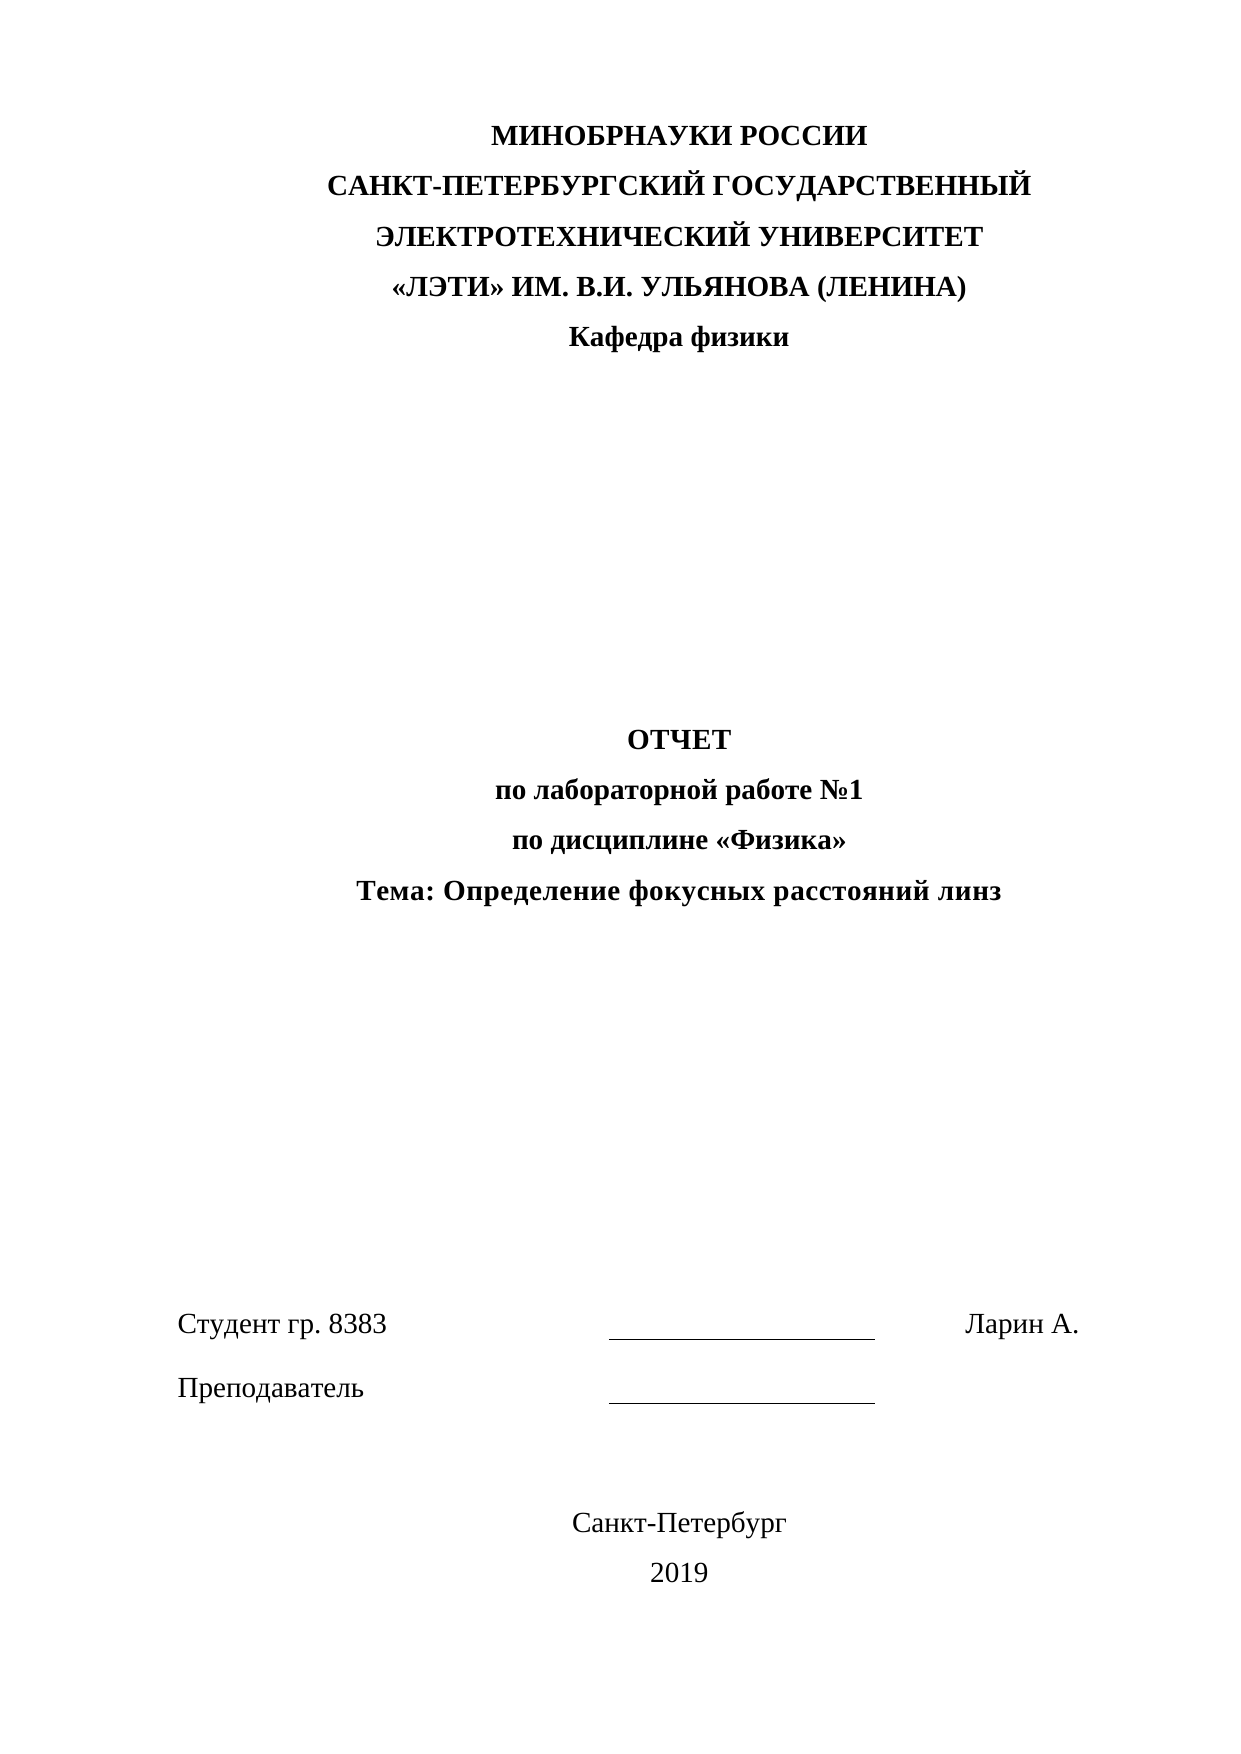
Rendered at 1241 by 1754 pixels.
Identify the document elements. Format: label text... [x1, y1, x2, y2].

table_header Ларин А. [875, 1275, 1170, 1339]
table_cell [609, 1340, 875, 1403]
table_cell Преподаватель [166, 1339, 609, 1403]
text отчет [177, 722, 1181, 755]
text МИНОБРНАУКИ РОССИИ [177, 118, 1181, 152]
text по лабораторной работе №1 [177, 772, 1181, 806]
text Санкт-Петербург [177, 1505, 1181, 1538]
text «ЛЭТИ» им. В.И. Ульянова (Ленина) [177, 269, 1181, 303]
text Санкт-Петербургский государственный [177, 168, 1181, 202]
text Кафедра физики [177, 319, 1181, 353]
table_header [609, 1275, 875, 1339]
text Тема: Определение фокусных расстояний линз [177, 873, 1181, 906]
text 2019 [177, 1555, 1181, 1589]
text электротехнический университет [177, 219, 1181, 252]
table_header Студент гр. 8383 [166, 1275, 609, 1339]
text по дисциплине «Физика» [177, 822, 1181, 856]
table_cell [875, 1339, 1170, 1403]
